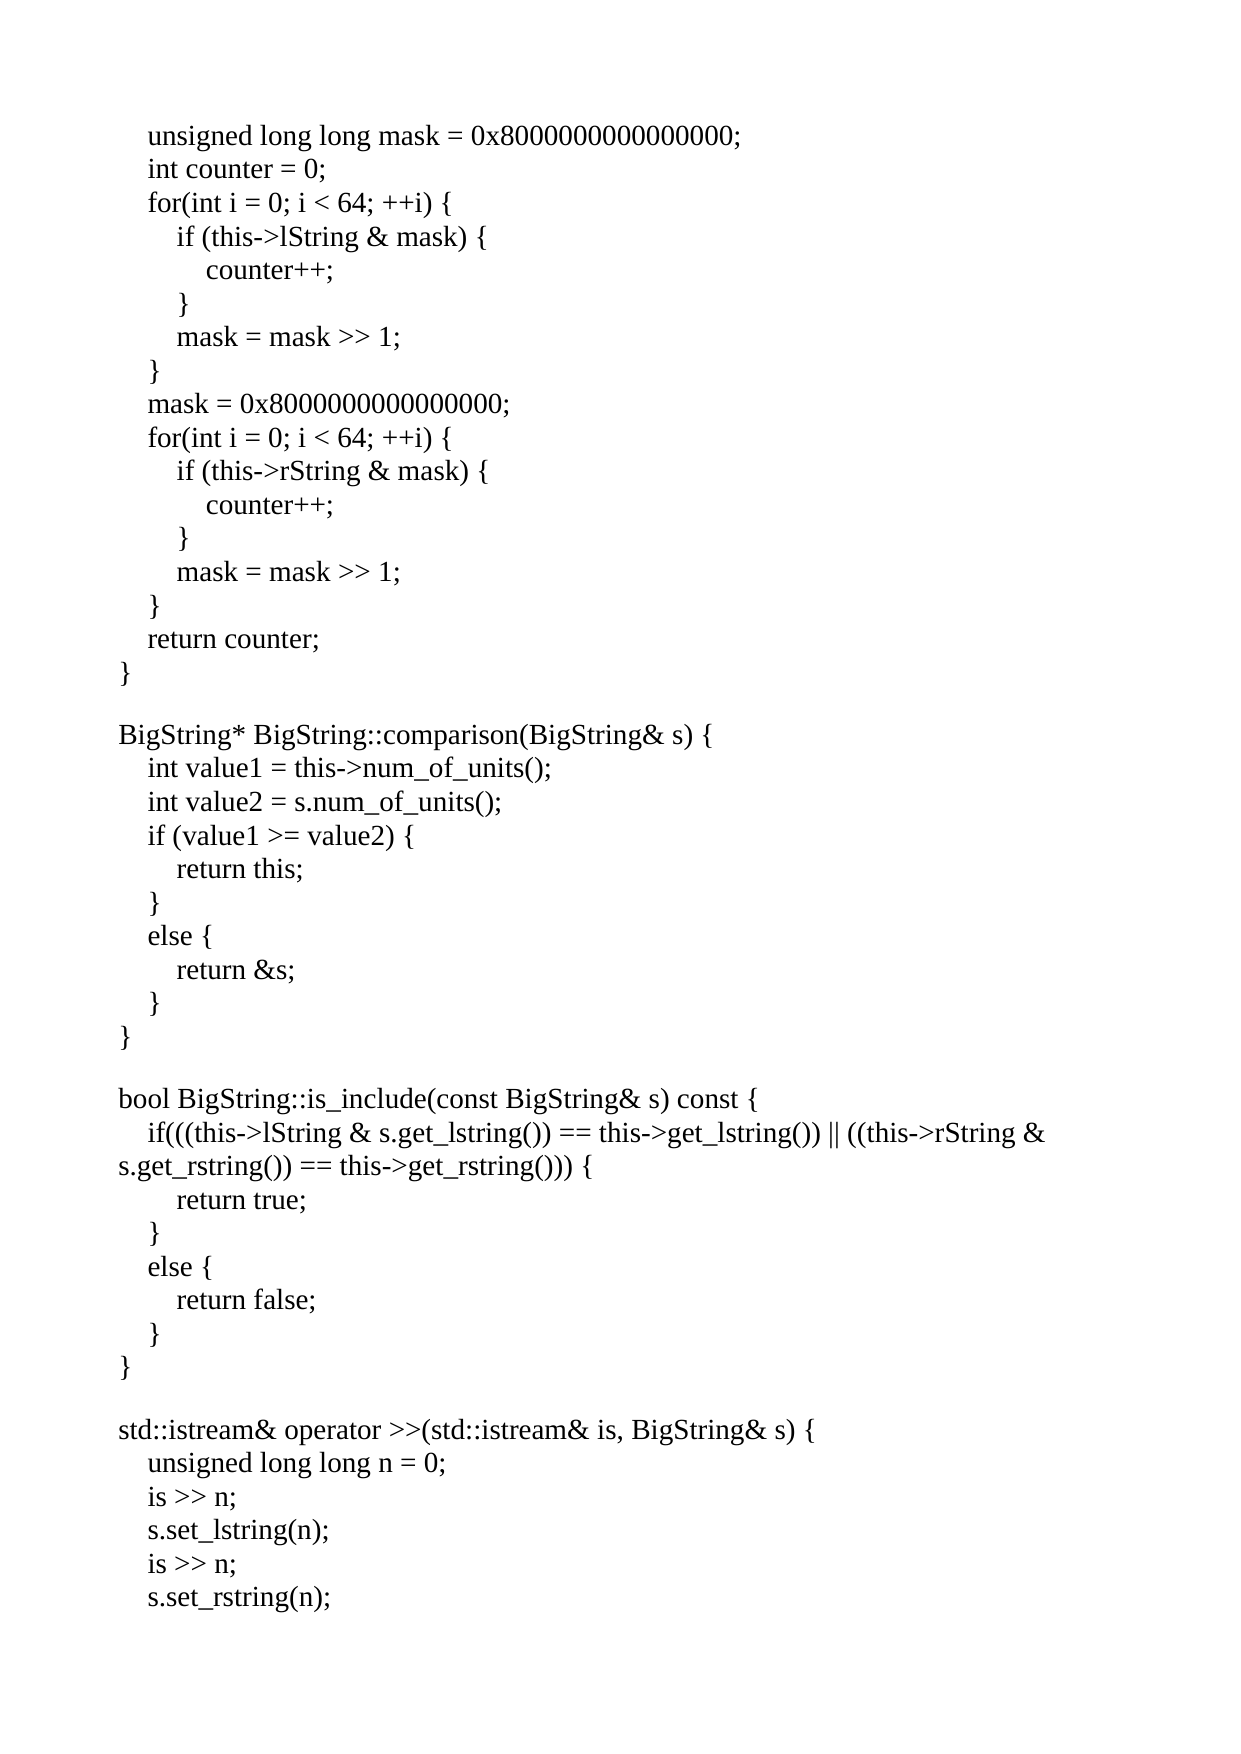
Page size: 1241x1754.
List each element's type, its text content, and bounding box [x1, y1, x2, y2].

text } [118, 521, 1122, 554]
text int value1 = this->num_of_units(); [118, 751, 1122, 784]
text mask = mask >> 1; [118, 554, 1122, 588]
text } [118, 1316, 1122, 1349]
text } [118, 985, 1122, 1019]
text mask = mask >> 1; [118, 319, 1122, 353]
text if (this->lString & mask) { [118, 219, 1122, 252]
text else { [118, 918, 1122, 952]
text return &s; [118, 952, 1122, 985]
text } [118, 655, 1122, 688]
text std::istream& operator >>(std::istream& is, BigString& s) { [118, 1412, 1122, 1445]
text for(int i = 0; i < 64; ++i) { [118, 420, 1122, 453]
text if(((this->lString & s.get_lstring()) == this->get_lstring()) || ((this->rString & s.get_rstring()) == this->get_rstring())) { [118, 1115, 1122, 1182]
text } [118, 286, 1122, 319]
text unsigned long long mask = 0x8000000000000000; [118, 118, 1122, 152]
text s.set_rstring(n); [118, 1579, 1122, 1613]
text } [118, 1349, 1122, 1383]
text } [118, 1215, 1122, 1249]
text mask = 0x8000000000000000; [118, 386, 1122, 420]
text bool BigString::is_include(const BigString& s) const { [118, 1081, 1122, 1115]
text s.set_lstring(n); [118, 1512, 1122, 1546]
text } [118, 588, 1122, 621]
text counter++; [118, 252, 1122, 286]
text if (this->rString & mask) { [118, 453, 1122, 487]
text return true; [118, 1182, 1122, 1215]
text for(int i = 0; i < 64; ++i) { [118, 185, 1122, 219]
text int value2 = s.num_of_units(); [118, 784, 1122, 818]
text } [118, 353, 1122, 386]
text return counter; [118, 621, 1122, 655]
text } [118, 1019, 1122, 1052]
text else { [118, 1249, 1122, 1282]
text is >> n; [118, 1546, 1122, 1579]
text counter++; [118, 487, 1122, 521]
text } [118, 885, 1122, 918]
text if (value1 >= value2) { [118, 818, 1122, 851]
text unsigned long long n = 0; [118, 1445, 1122, 1479]
text return this; [118, 851, 1122, 885]
text int counter = 0; [118, 152, 1122, 185]
text BigString* BigString::comparison(BigString& s) { [118, 717, 1122, 751]
text is >> n; [118, 1479, 1122, 1512]
text return false; [118, 1282, 1122, 1316]
